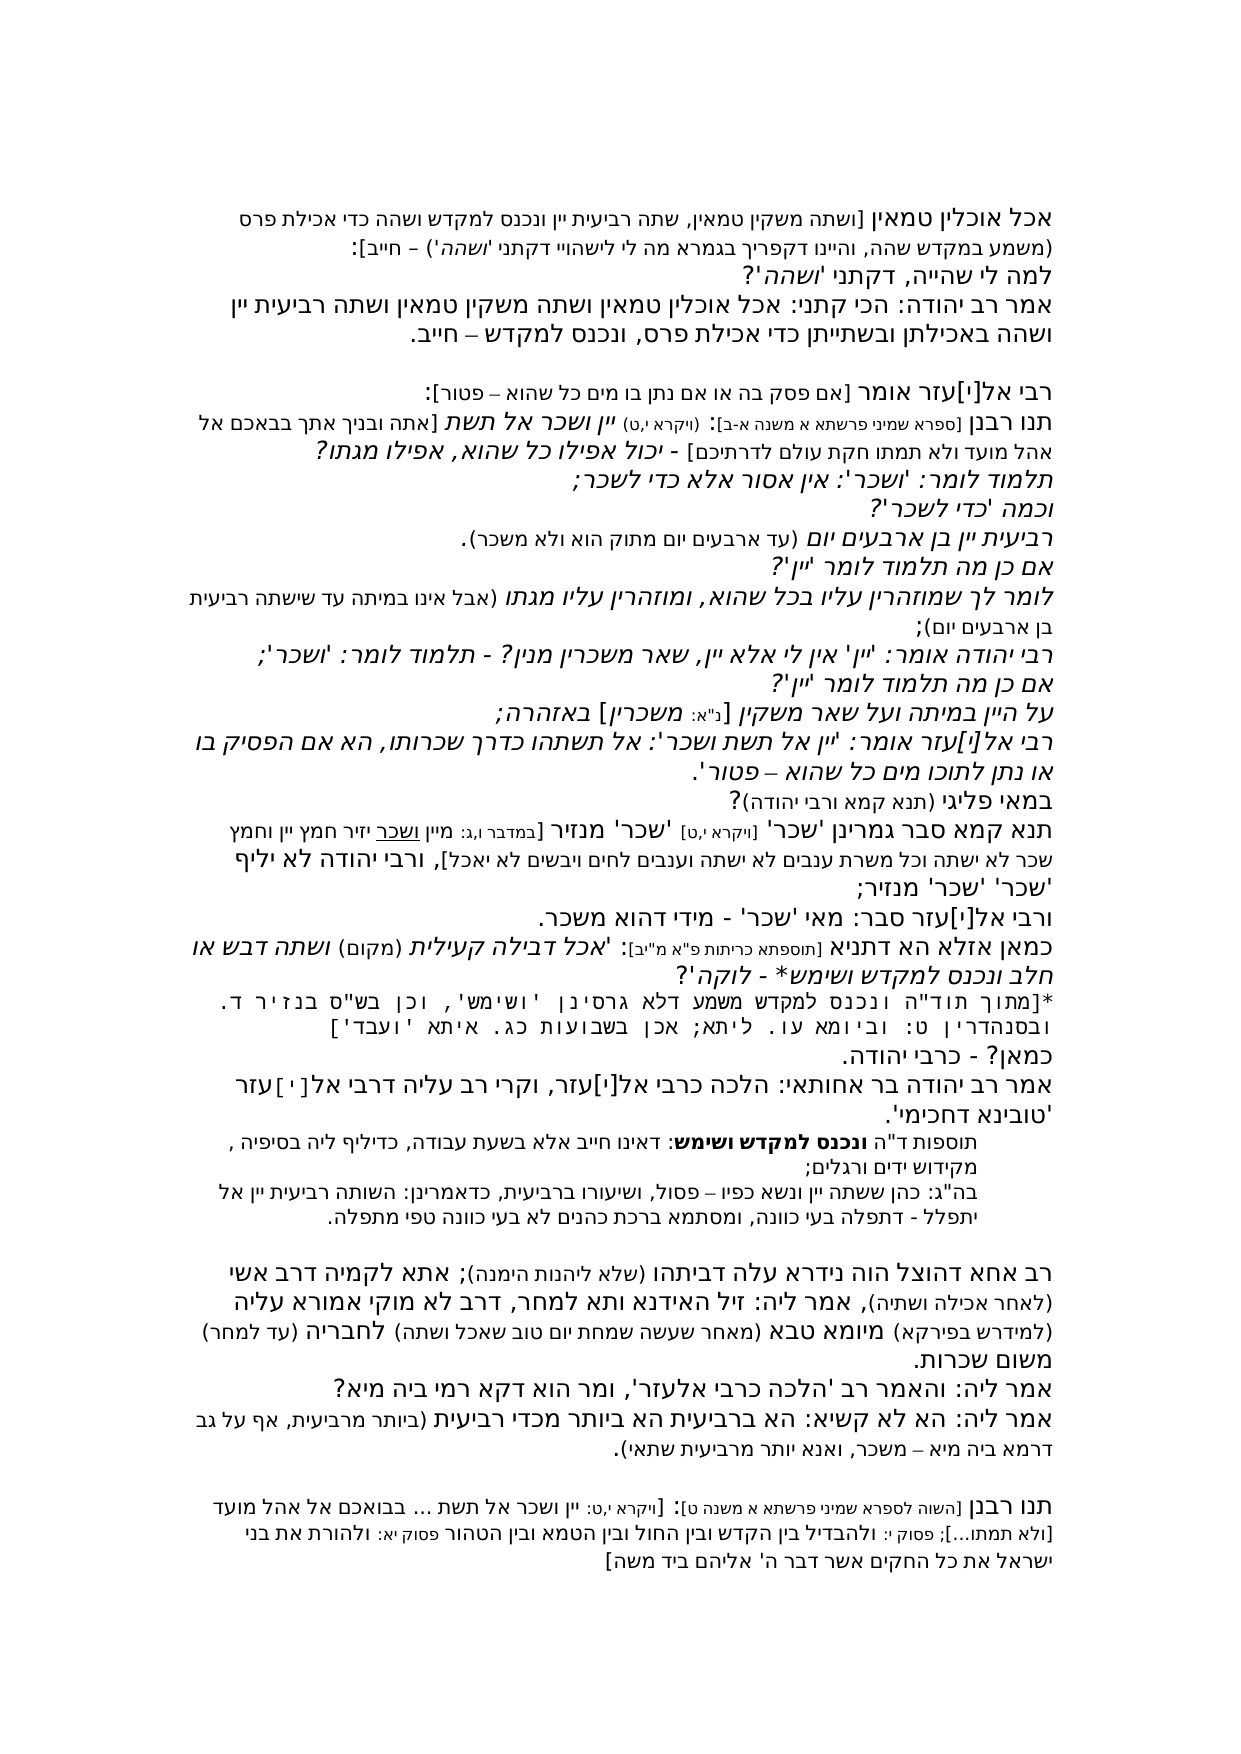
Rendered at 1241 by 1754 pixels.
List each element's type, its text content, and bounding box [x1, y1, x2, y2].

text במאי פליגי (תנא קמא ורבי יהודה)? [187, 786, 1053, 815]
text ורבי אל[י]עזר סבר: מאי 'שכר' - מידי דהוא משכר. [187, 903, 1053, 932]
text אמר ליה: והאמר רב 'הלכה כרבי אלעזר', ומר הוא דקא רמי ביה מיא? [187, 1375, 1053, 1404]
text רבי אל[י]עזר אומר: 'יין אל תשת ושכר': אל תשתהו כדרך שכרותו, הא אם הפסיק בו או נתן לתוכו מים כל שהוא – פטור'. [187, 728, 1053, 786]
text תנו רבנן [ספרא שמיני פרשתא א משנה א-ב]: (ויקרא י,ט) יין ושכר אל תשת [אתה ובניך אתך בבאכם אל אהל מועד ולא תמתו חקת עולם לדרתיכם] - יכול אפילו כל שהוא, אפילו מגתו? [187, 407, 1053, 465]
text לומר לך שמוזהרין עליו בכל שהוא, ומוזהרין עליו מגתו (אבל אינו במיתה עד שישתה רביעית בן ארבעים יום); [187, 582, 1053, 640]
text רביעית יין בן ארבעים יום (עד ארבעים יום מתוק הוא ולא משכר). [187, 523, 1053, 553]
text אמר ליה: הא לא קשיא: הא ברביעית הא ביותר מכדי רביעית (ביותר מרביעית, אף על גב דרמא ביה מיא – משכר, ואנא יותר מרביעית שתאי). [187, 1404, 1053, 1462]
text וכמה 'כדי לשכר'? [187, 494, 1053, 523]
text תלמוד לומר: 'ושכר': אין אסור אלא כדי לשכר; [187, 465, 1053, 494]
text *[מתוך תוד"ה ונכנס למקדש משמע דלא גרסינן 'ושימש', וכן בש"ס בנזיר ד. ובסנהדרין ט: וביומא עו. ליתא; אכן בשבועות כג. איתא 'ועבד'] [187, 990, 1053, 1041]
text תנו רבנן [השוה לספרא שמיני פרשתא א משנה ט]: [ויקרא י,ט: יין ושכר אל תשת ... בבואכם אל אהל מועד [ולא תמתו...]; פסוק י: ולהבדיל בין הקדש ובין החול ובין הטמא ובין הטהור פסוק יא: ולהורת את בני ישראל את כל החקים אשר דבר ה' אליהם ביד משה] [187, 1491, 1053, 1574]
text רבי יהודה אומר: 'יין' אין לי אלא יין, שאר משכרין מנין? - תלמוד לומר: 'ושכר'; [187, 640, 1053, 669]
text אמר רב יהודה: הכי קתני: אכל אוכלין טמאין ושתה משקין טמאין ושתה רביעית יין ושהה באכילתן ובשתייתן כדי אכילת פרס, ונכנס למקדש – חייב. [187, 290, 1053, 349]
text למה לי שהייה, דקתני 'ושהה'? [187, 261, 1053, 290]
text כמאן? - כרבי יהודה. [187, 1041, 1053, 1070]
text בה"ג: כהן ששתה יין ונשא כפיו – פסול, ושיעורו ברביעית, כדאמרינן: השותה רביעית יין אל יתפלל - דתפלה בעי כוונה, ומסתמא ברכת כהנים לא בעי כוונה טפי מתפלה. [187, 1179, 978, 1229]
text רב אחא דהוצל הוה נידרא עלה דביתהו (שלא ליהנות הימנה); אתא לקמיה דרב אשי (לאחר אכילה ושתיה), אמר ליה: זיל האידנא ותא למחר, דרב לא מוקי אמורא עליה (למידרש בפירקא) מיומא טבא (מאחר שעשה שמחת יום טוב שאכל ושתה) לחבריה (עד למחר) משום שכרות. [187, 1258, 1053, 1375]
text כמאן אזלא הא דתניא [תוספתא כריתות פ"א מ"יב]: 'אכל דבילה קעילית (מקום) ושתה דבש או חלב ונכנס למקדש ושימש* - לוקה'? [187, 932, 1053, 990]
text רבי אל[י]עזר אומר [אם פסק בה או אם נתן בו מים כל שהוא – פטור]: [187, 377, 1053, 407]
text על היין במיתה ועל שאר משקין [נ"א: משכרין] באזהרה; [187, 698, 1053, 728]
text אם כן מה תלמוד לומר 'יין'? [187, 669, 1053, 698]
text תנא קמא סבר גמרינן 'שכר' [ויקרא י,ט] 'שכר' מנזיר [במדבר ו,ג: מיין ושכר יזיר חמץ יין וחמץ שכר לא ישתה וכל משרת ענבים לא ישתה וענבים לחים ויבשים לא יאכל], ורבי יהודה לא יליף 'שכר' 'שכר' מנזיר; [187, 815, 1053, 903]
text אם כן מה תלמוד לומר 'יין'? [187, 553, 1053, 582]
text אכל אוכלין טמאין [ושתה משקין טמאין, שתה רביעית יין ונכנס למקדש ושהה כדי אכילת פרס (משמע במקדש שהה, והיינו דקפריך בגמרא מה לי לישהויי דקתני 'ושהה') – חייב]: [187, 203, 1053, 261]
text תוספות ד"ה ונכנס למקדש ושימש: דאינו חייב אלא בשעת עבודה, כדיליף ליה בסיפיה , מקידוש ידים ורגלים; [187, 1129, 978, 1179]
text אמר רב יהודה בר אחותאי: הלכה כרבי אל[י]עזר, וקרי רב עליה דרבי אל[י]עזר 'טובינא דחכימי'. [187, 1070, 1053, 1129]
